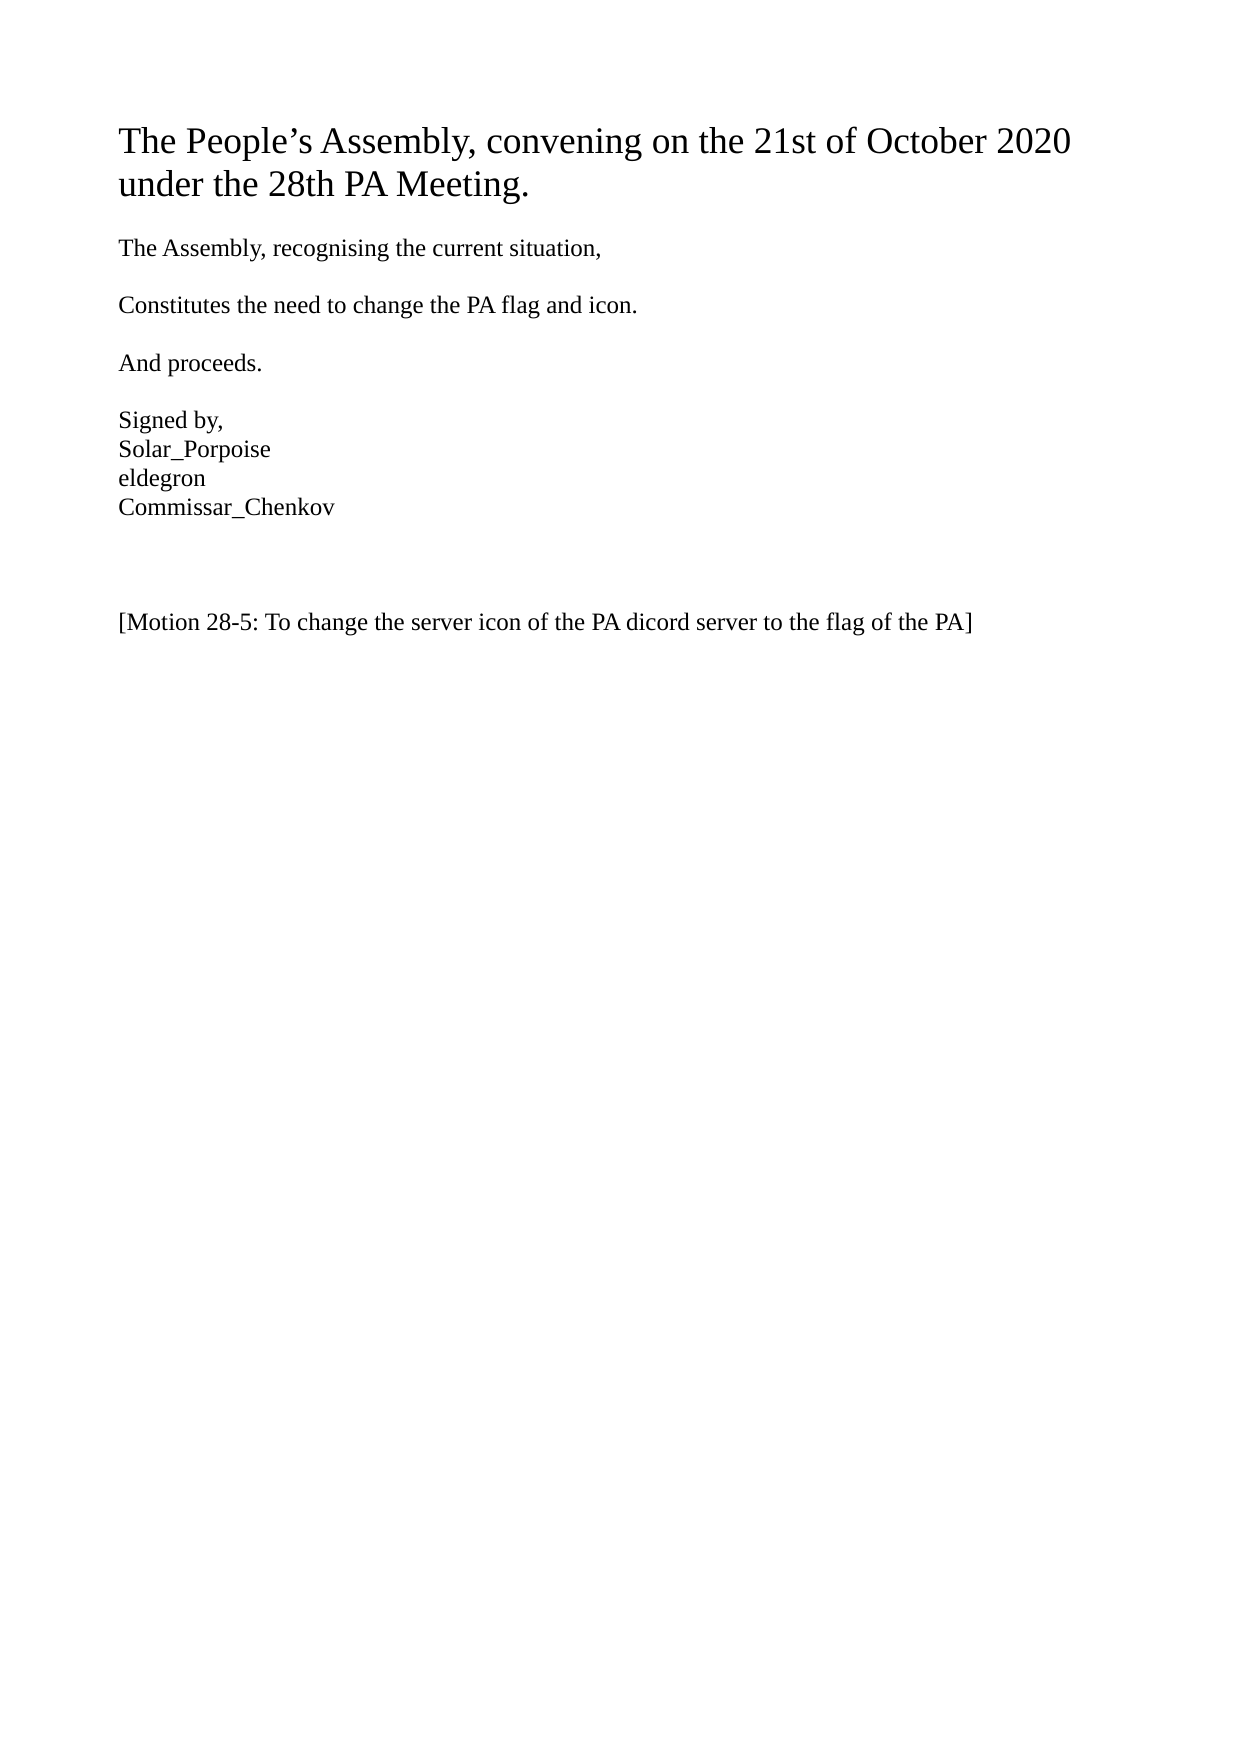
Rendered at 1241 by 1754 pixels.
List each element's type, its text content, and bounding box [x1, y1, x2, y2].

text And proceeds. [118, 348, 1122, 377]
text eldegron [118, 463, 1122, 492]
text [Motion 28-5: To change the server icon of the PA dicord server to the flag of the PA] [118, 607, 1122, 636]
text Commissar_Chenkov [118, 492, 1122, 521]
text The Assembly, recognising the current situation, [118, 233, 1122, 262]
text Constitutes the need to change the PA flag and icon. [118, 291, 1122, 319]
text The People’s Assembly, convening on the 21st of October 2020 under the 28th PA Meeting. [118, 118, 1122, 204]
text Solar_Porpoise [118, 434, 1122, 463]
text Signed by, [118, 406, 1122, 434]
